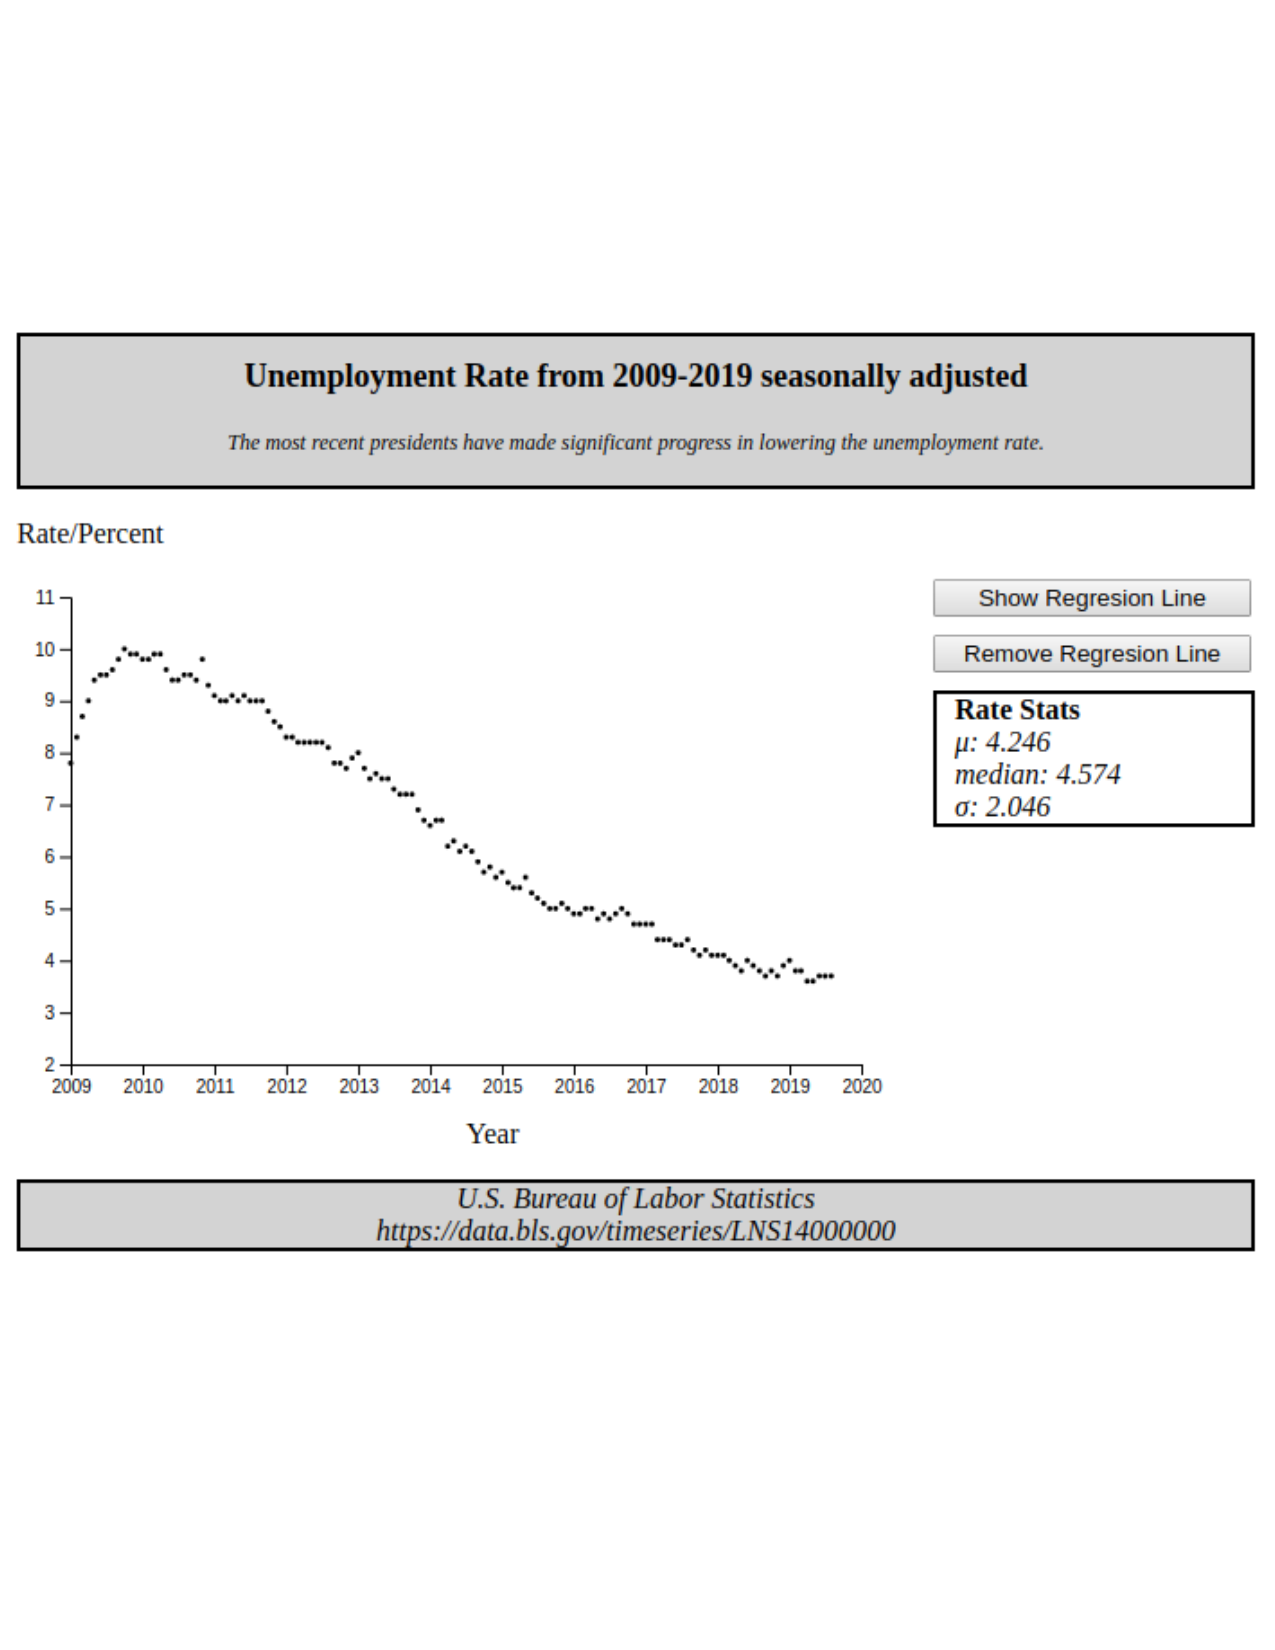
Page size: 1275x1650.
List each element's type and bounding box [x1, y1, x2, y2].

picture [10, 326, 1275, 1266]
